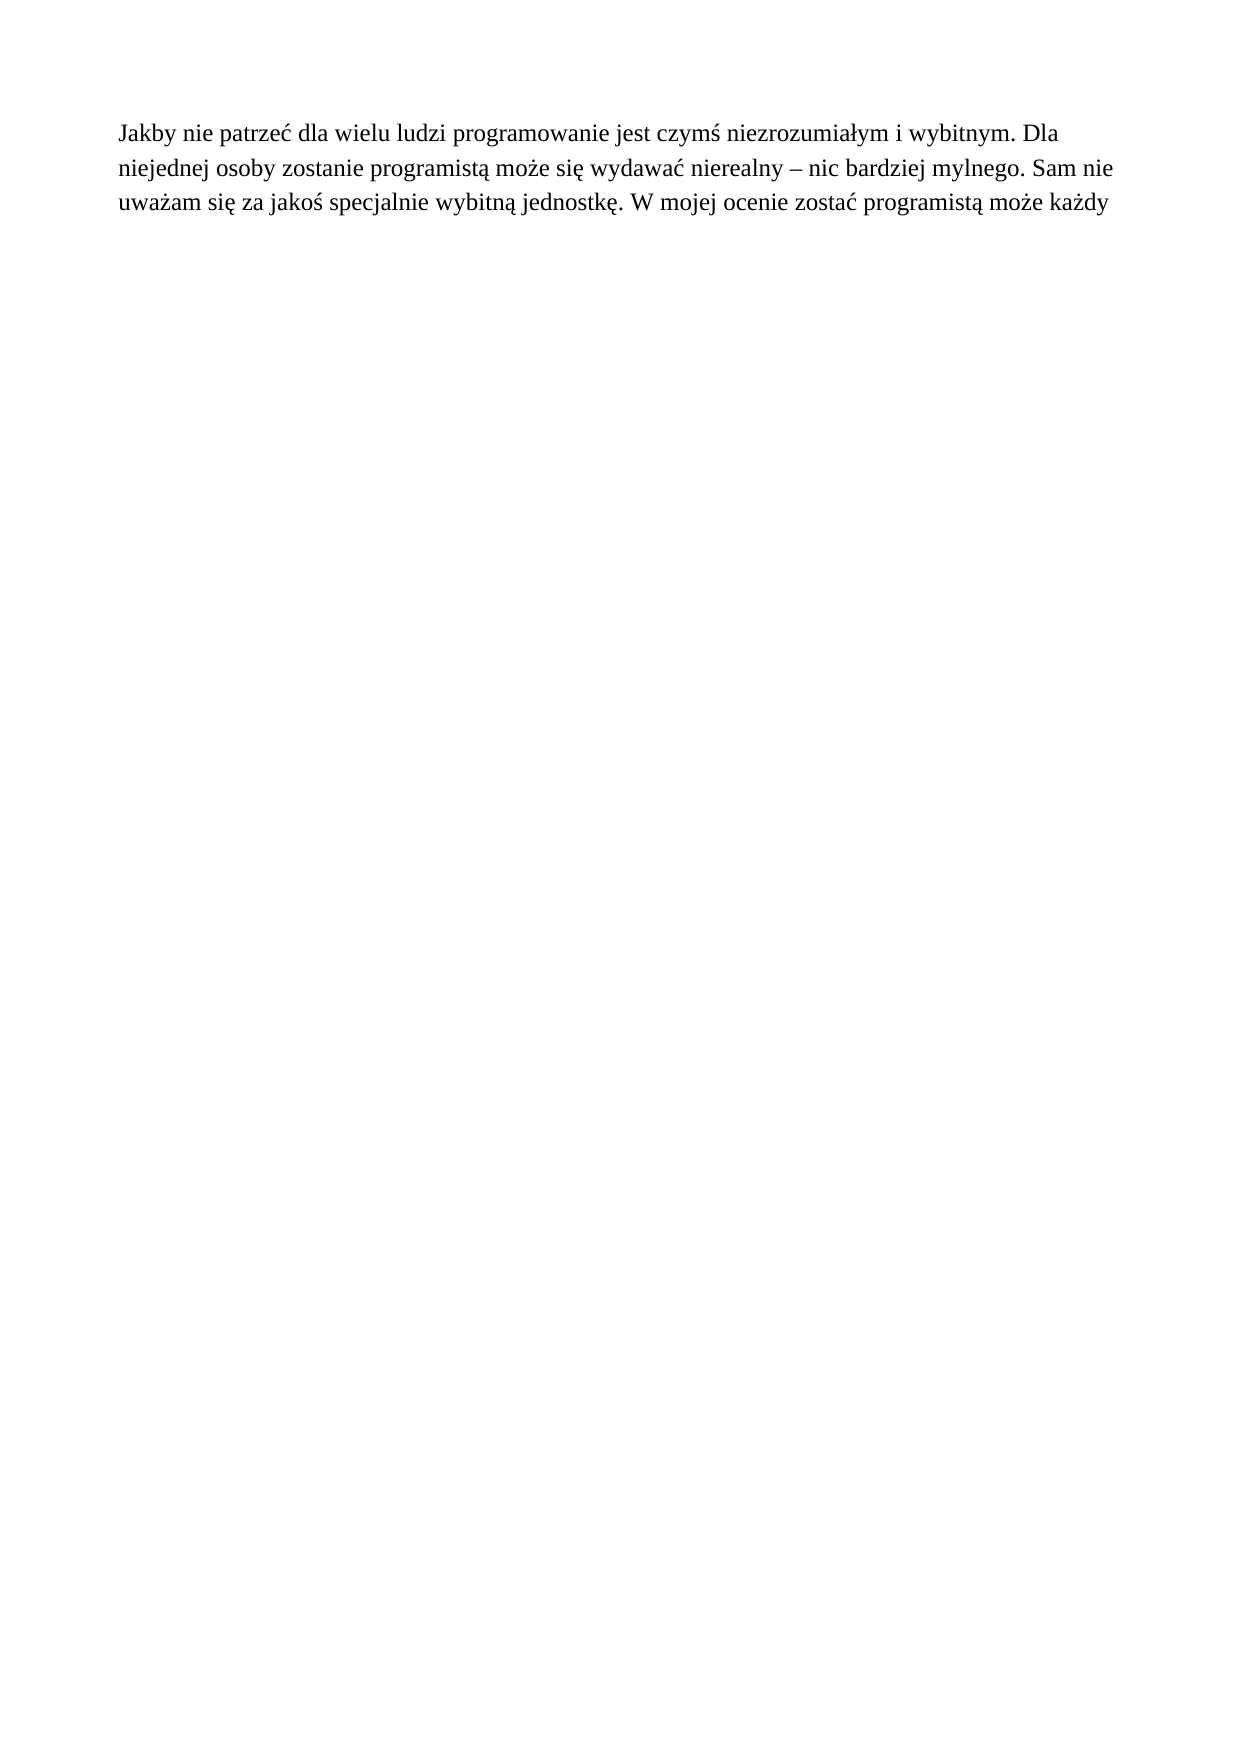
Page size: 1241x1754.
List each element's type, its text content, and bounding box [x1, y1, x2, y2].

text Jakby nie patrzeć dla wielu ludzi programowanie jest czymś niezrozumiałym i wybitnym. Dla niejednej osoby zostanie programistą może się wydawać nierealny – nic bardziej mylnego. Sam nie uważam się za jakoś specjalnie wybitną jednostkę. W mojej ocenie zostać programistą może każdy [118, 118, 1122, 216]
